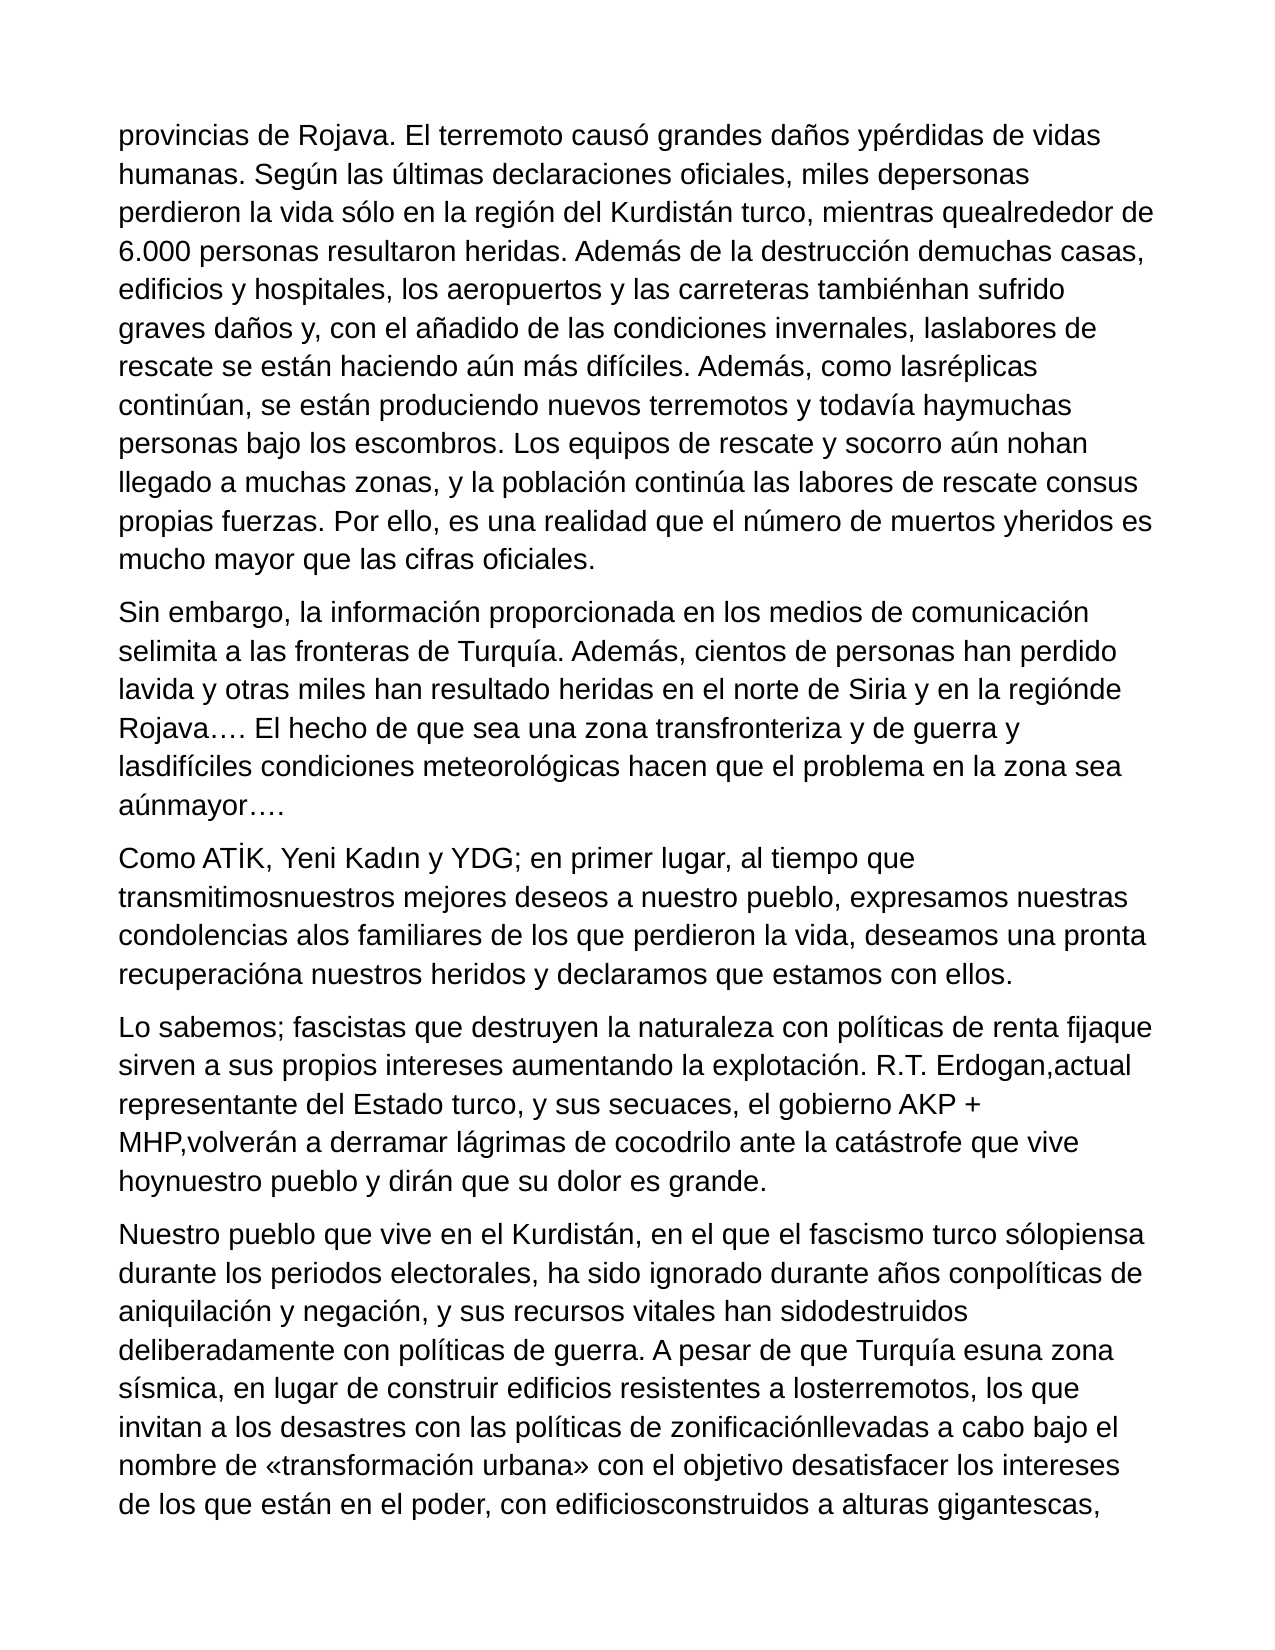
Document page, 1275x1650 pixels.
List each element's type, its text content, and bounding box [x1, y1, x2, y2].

text Sin embargo, la información proporcionada en los medios de comunicación selimita a las fronteras de Turquía. Además, cientos de personas han perdido lavida y otras miles han resultado heridas en el norte de Siria y en la regiónde Rojava…. El hecho de que sea una zona transfronteriza y de guerra y lasdifíciles condiciones meteorológicas hacen que el problema en la zona sea aúnmayor…. [118, 595, 1157, 821]
text Como ATİK, Yeni Kadın y YDG; en primer lugar, al tiempo que transmitimosnuestros mejores deseos a nuestro pueblo, expresamos nuestras condolencias alos familiares de los que perdieron la vida, deseamos una pronta recuperacióna nuestros heridos y declaramos que estamos con ellos. [118, 841, 1157, 990]
text Nuestro pueblo que vive en el Kurdistán, en el que el fascismo turco sólopiensa durante los periodos electorales, ha sido ignorado durante años conpolíticas de aniquilación y negación, y sus recursos vitales han sidodestruidos deliberadamente con políticas de guerra. A pesar de que Turquía esuna zona sísmica, en lugar de construir edificios resistentes a losterremotos, los que invitan a los desastres con las políticas de zonificaciónllevadas a cabo bajo el nombre de «transformación urbana» con el objetivo desatisfacer los intereses de los que están en el poder, con edificiosconstruidos a alturas gigantescas, [118, 1217, 1157, 1520]
text Lo sabemos; fascistas que destruyen la naturaleza con políticas de renta fijaque sirven a sus propios intereses aumentando la explotación. R.T. Erdogan,actual representante del Estado turco, y sus secuaces, el gobierno AKP + MHP,volverán a derramar lágrimas de cocodrilo ante la catástrofe que vive hoynuestro pueblo y dirán que su dolor es grande. [118, 1010, 1157, 1197]
text provincias de Rojava. El terremoto causó grandes daños ypérdidas de vidas humanas. Según las últimas declaraciones oficiales, miles depersonas perdieron la vida sólo en la región del Kurdistán turco, mientras quealrededor de 6.000 personas resultaron heridas. Además de la destrucción demuchas casas, edificios y hospitales, los aeropuertos y las carreteras tambiénhan sufrido graves daños y, con el añadido de las condiciones invernales, laslabores de rescate se están haciendo aún más difíciles. Además, como lasréplicas continúan, se están produciendo nuevos terremotos y todavía haymuchas personas bajo los escombros. Los equipos de rescate y socorro aún nohan llegado a muchas zonas, y la población continúa las labores de rescate consus propias fuerzas. Por ello, es una realidad que el número de muertos yheridos es mucho mayor que las cifras oficiales. [118, 118, 1157, 576]
